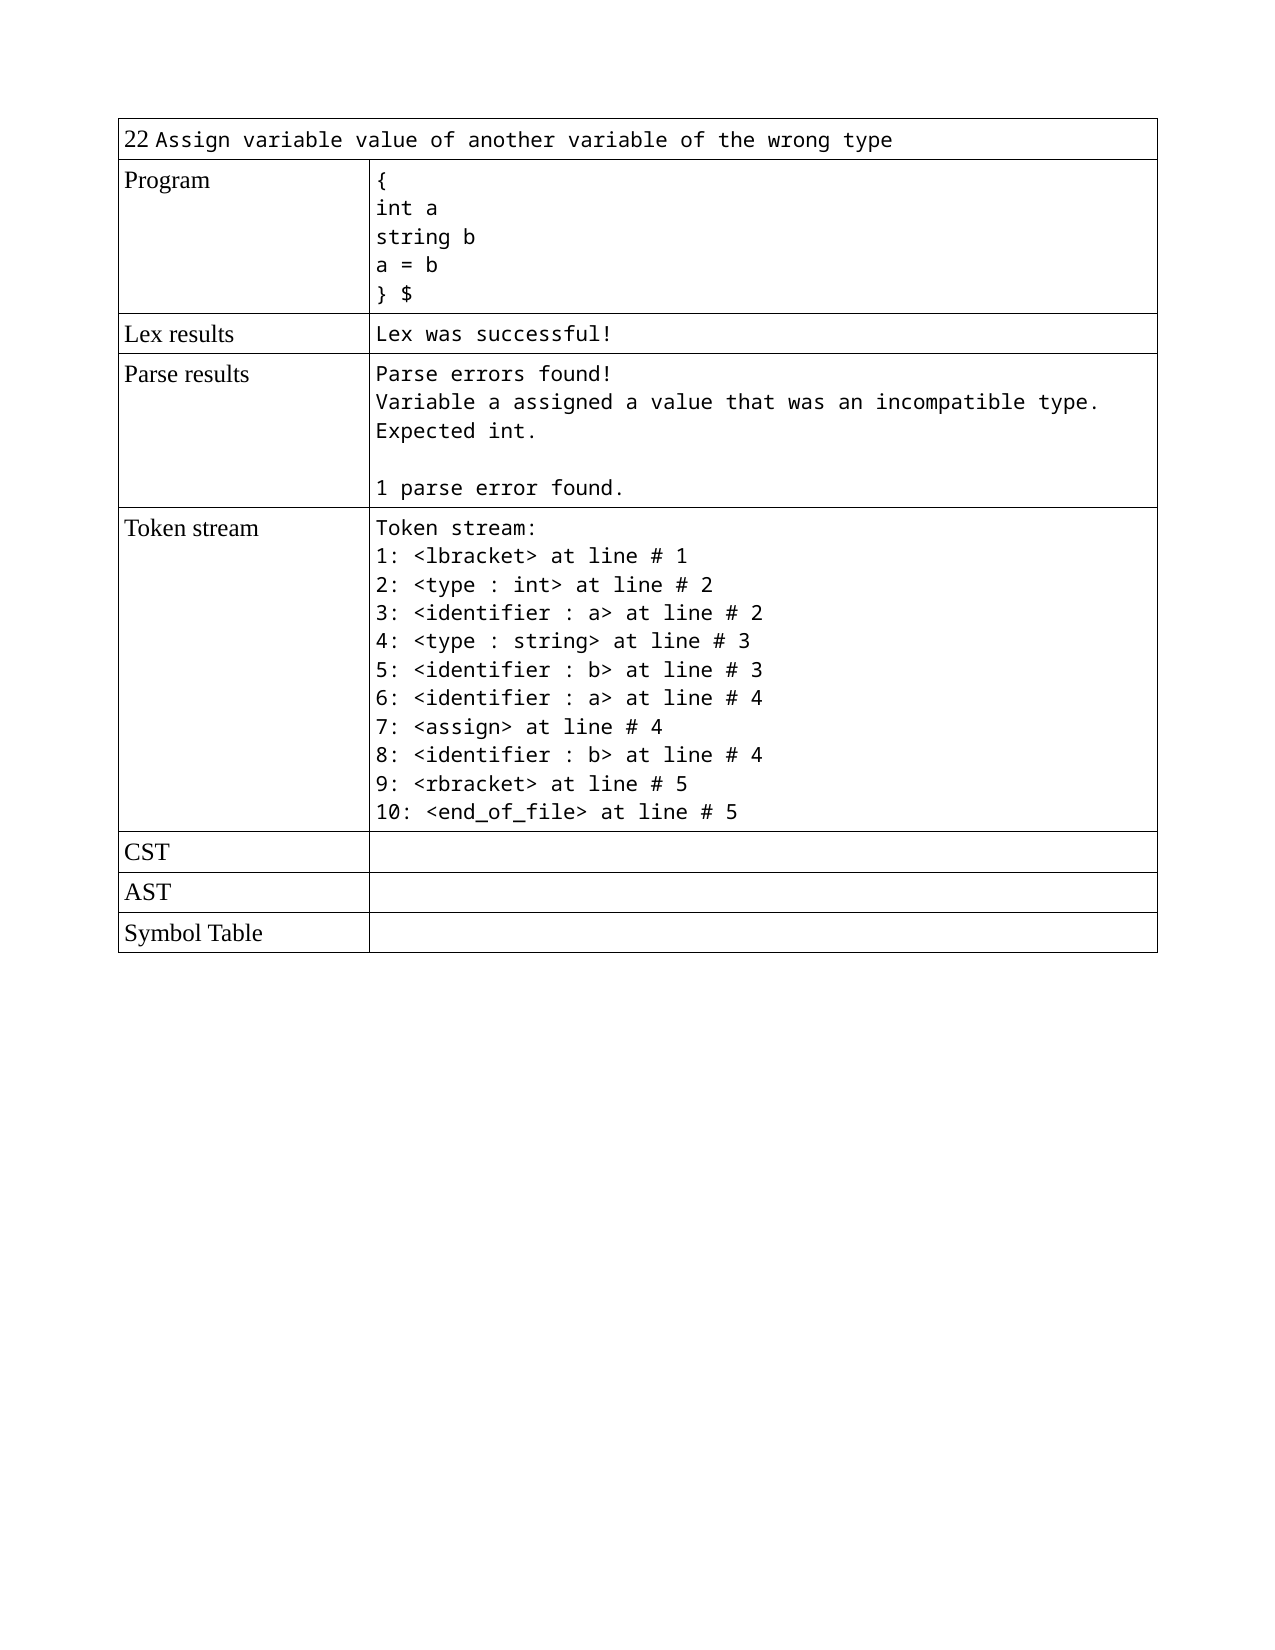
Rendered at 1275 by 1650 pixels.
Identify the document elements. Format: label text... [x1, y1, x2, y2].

table_cell Lex was successful! [370, 314, 1157, 353]
table_header 22 Assign variable value of another variable of the wrong type [119, 119, 1157, 159]
table_cell CST [119, 832, 369, 872]
table_cell Symbol Table [119, 913, 369, 952]
table_cell AST [119, 873, 369, 912]
table_cell Token stream: 1: <lbracket> at line # 1 2: <type : int> at line # 2 3: <identifier : a> at line # 2 4: <type : string> at line # 3 5: <identifier : b> at line # 3 6: <identifier : a> at line # 4 7: <assign> at line # 4 8: <identifier : b> at line # 4 9: <rbracket> at line # 5 10: <end_of_file> at line # 5 [370, 508, 1157, 831]
table_cell Program [119, 160, 369, 313]
table_cell Parse results [119, 354, 369, 507]
table_cell Token stream [119, 508, 369, 831]
table_cell [370, 832, 1157, 872]
table_cell [370, 873, 1157, 912]
table_cell Parse errors found! Variable a assigned a value that was an incompatible type. Expected int. 1 parse error found. [370, 354, 1157, 507]
table_cell { int a string b a = b } $ [370, 160, 1157, 313]
table_cell Lex results [119, 314, 369, 353]
table_cell [370, 913, 1157, 952]
